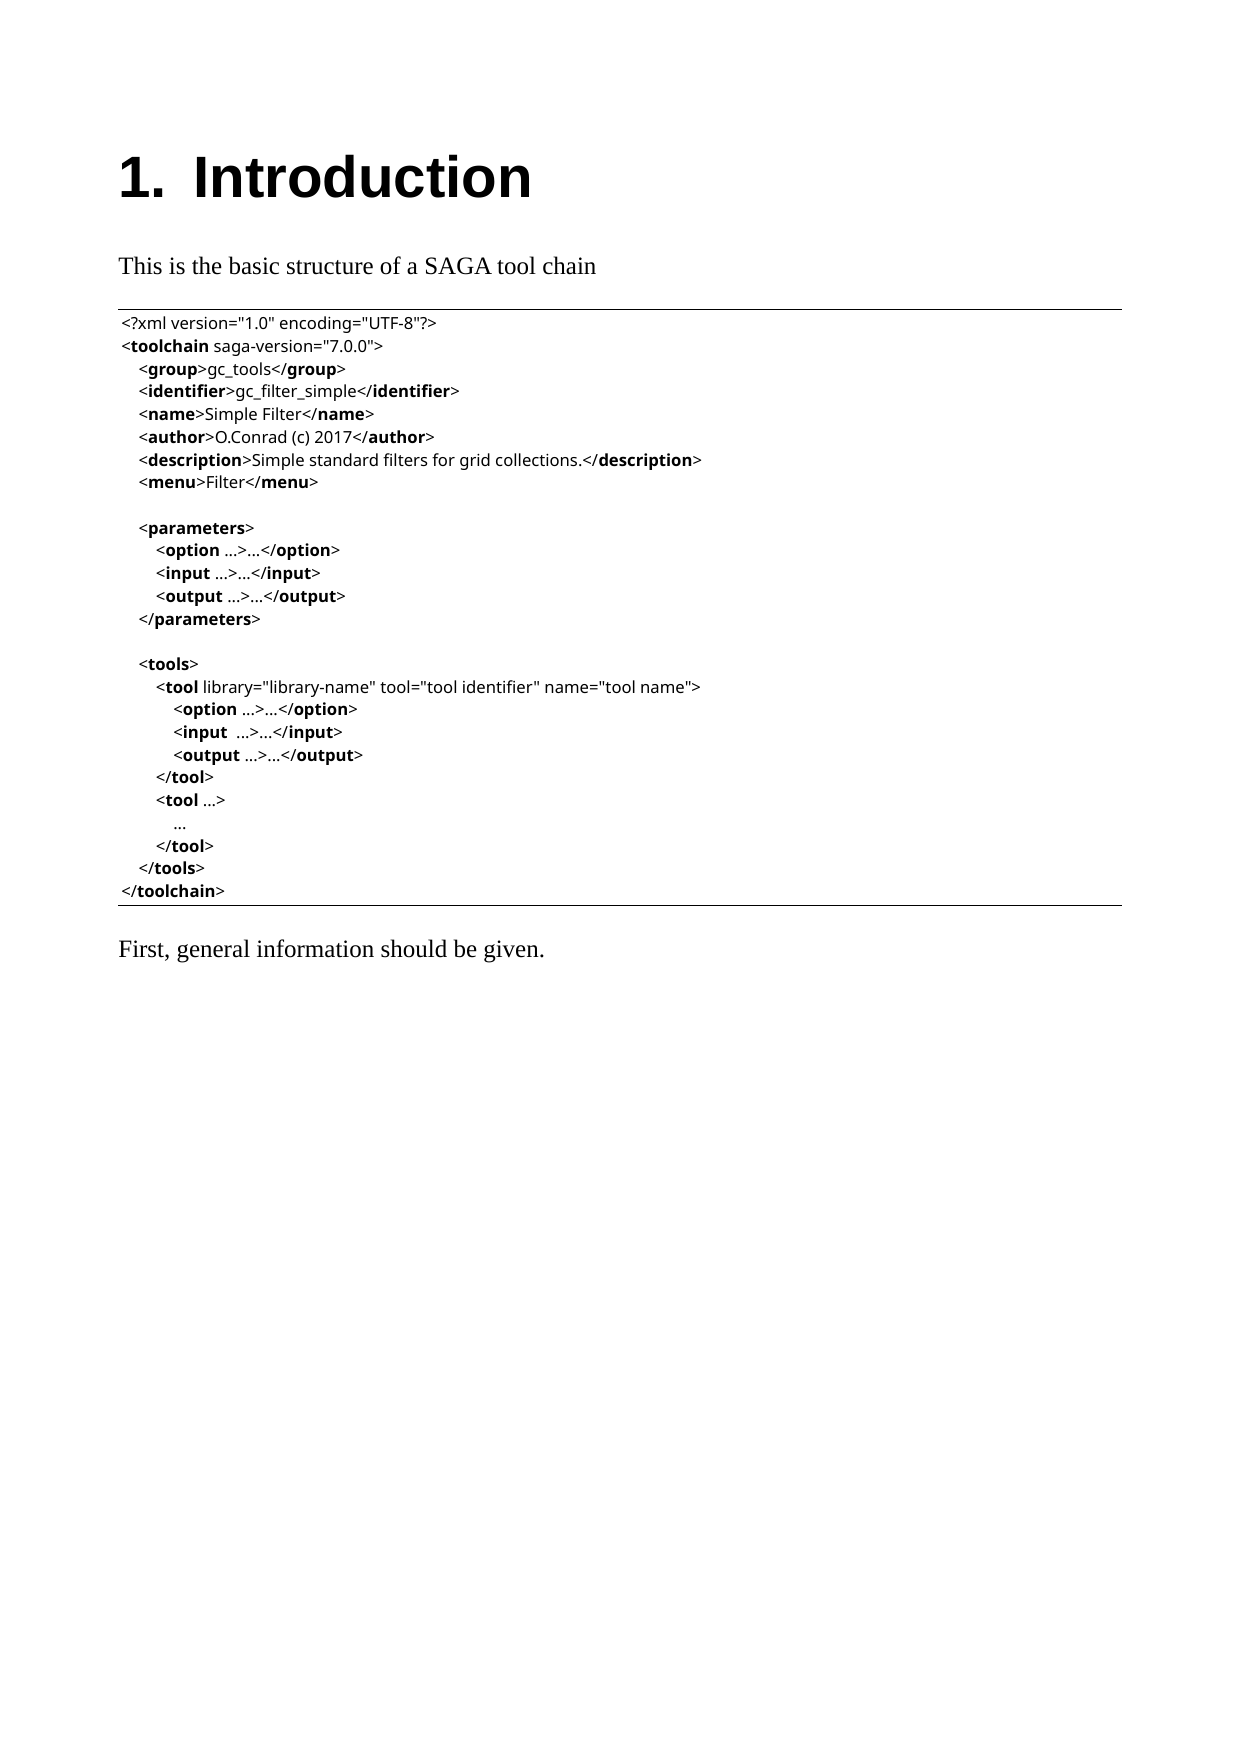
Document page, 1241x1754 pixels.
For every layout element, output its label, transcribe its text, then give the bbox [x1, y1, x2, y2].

text <group>gc_tools</group> [118, 354, 1122, 377]
text ... [118, 808, 1122, 831]
text <input ...>...</input> [118, 559, 1122, 581]
text <description>Simple standard filters for grid collections.</description> [118, 445, 1122, 468]
text <option ...>...</option> [118, 695, 1122, 718]
text First, general information should be given. [118, 934, 1122, 963]
text <tool library="library-name" tool="tool identifier" name="tool name"> [118, 672, 1122, 695]
text <tools> [118, 649, 1122, 672]
text <identifier>gc_filter_simple</identifier> [118, 377, 1122, 400]
text <toolchain saga-version="7.0.0"> [118, 332, 1122, 354]
title Introduction [118, 143, 1122, 210]
text </parameters> [118, 604, 1122, 630]
text <author>O.Conrad (c) 2017</author> [118, 422, 1122, 445]
text <name>Simple Filter</name> [118, 400, 1122, 422]
text </toolchain> [118, 877, 1122, 905]
text <menu>Filter</menu> [118, 468, 1122, 494]
text </tool> [118, 763, 1122, 786]
text <output ...>...</output> [118, 581, 1122, 604]
text <input ...>...</input> [118, 718, 1122, 740]
text </tool> [118, 831, 1122, 854]
text <option ...>...</option> [118, 536, 1122, 559]
text <parameters> [118, 513, 1122, 536]
text <?xml version="1.0" encoding="UTF-8"?> [118, 310, 1122, 332]
text <output ...>...</output> [118, 740, 1122, 763]
text </tools> [118, 854, 1122, 877]
text This is the basic structure of a SAGA tool chain [118, 251, 1122, 280]
text <tool ...> [118, 786, 1122, 808]
